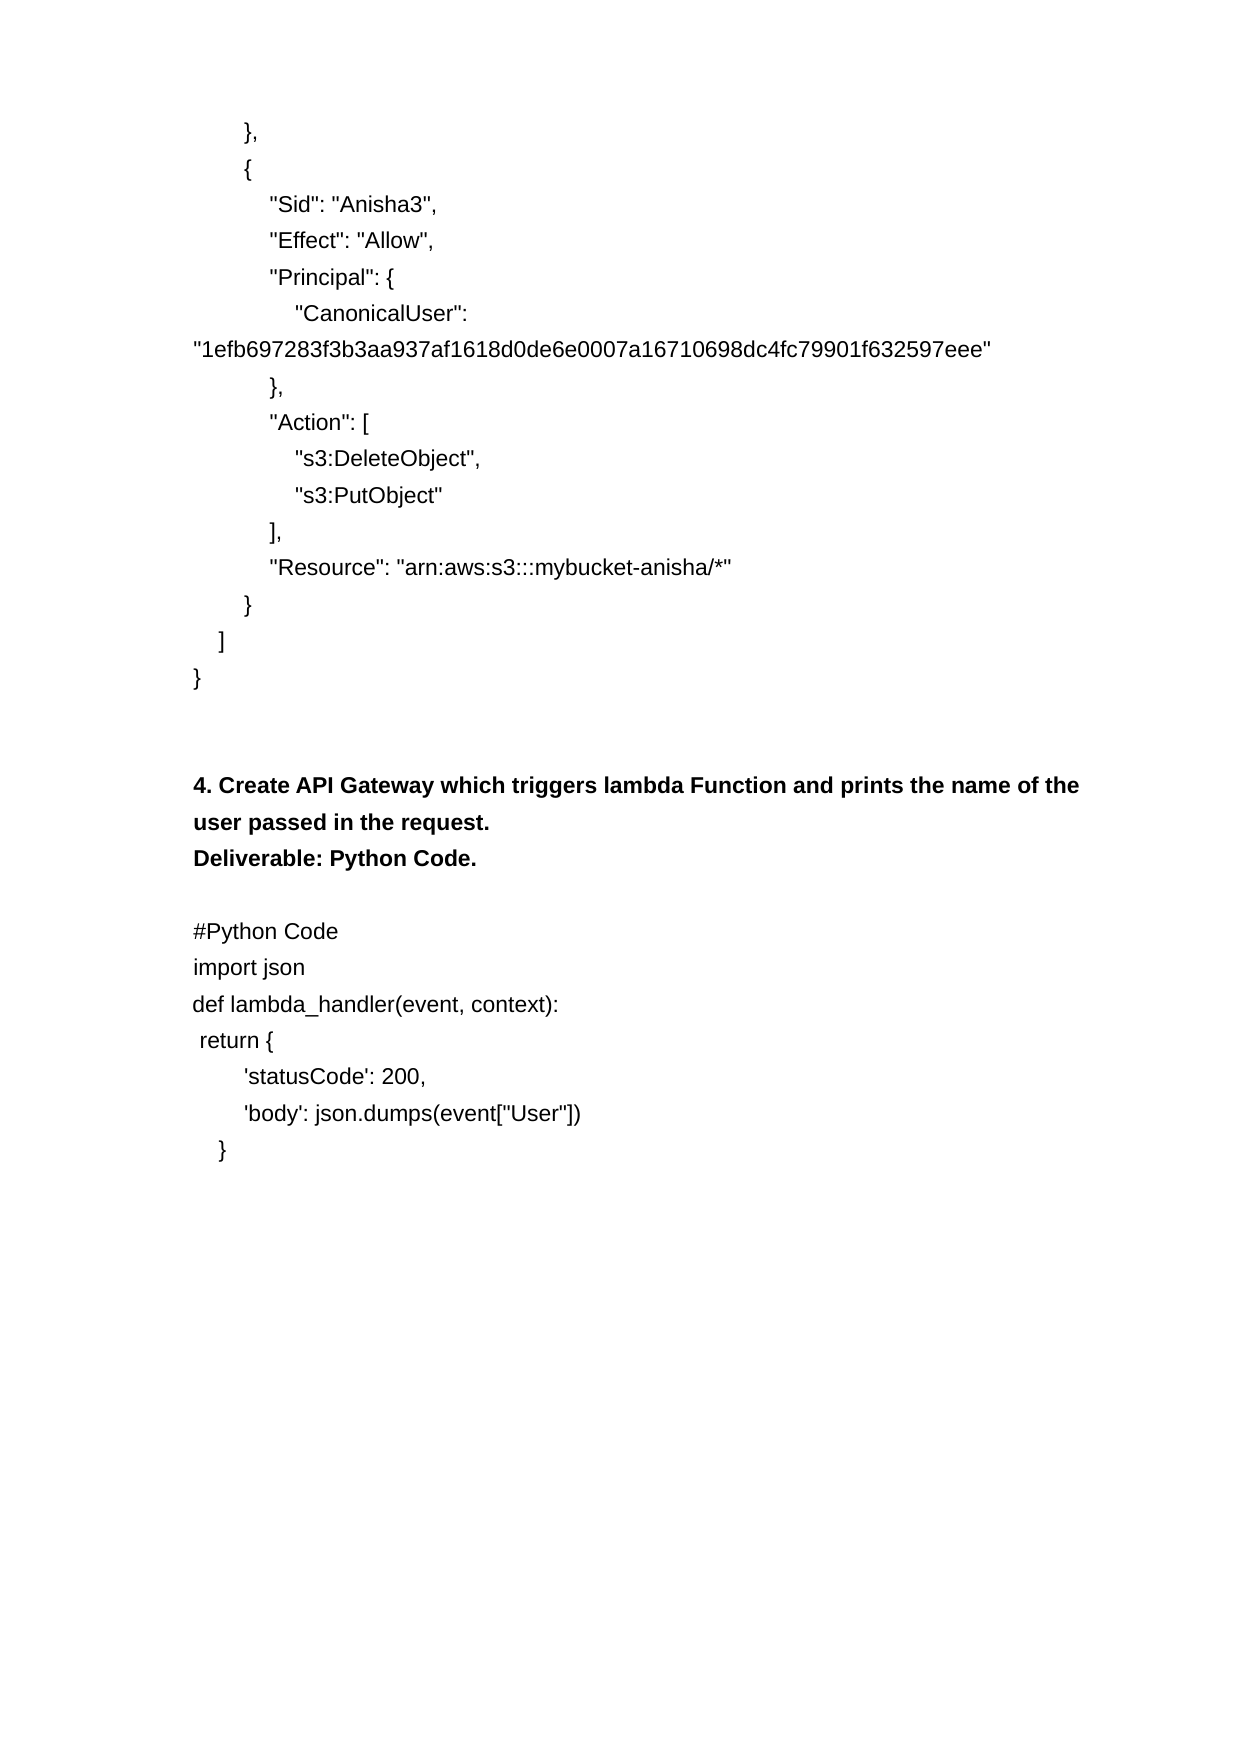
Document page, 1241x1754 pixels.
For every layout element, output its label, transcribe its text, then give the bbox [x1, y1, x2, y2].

text "s3:DeleteObject", [193, 445, 1122, 472]
text } [193, 663, 1122, 690]
text "Principal": { [193, 263, 1122, 290]
text ] [193, 627, 1122, 653]
text "Sid": "Anisha3", [193, 191, 1122, 217]
text #Python Code [193, 918, 1122, 944]
text ], [193, 518, 1122, 544]
text "s3:PutObject" [193, 482, 1122, 508]
text 'statusCode': 200, [193, 1063, 1122, 1090]
text } [193, 591, 1122, 617]
text Deliverable: Python Code. [193, 845, 1122, 872]
text 'body': json.dumps(event["User"]) [193, 1100, 1122, 1126]
text 4. Create API Gateway which triggers lambda Function and prints the name of the user passed in the request. [193, 772, 1122, 835]
text return { [193, 1027, 1122, 1053]
text import json [193, 954, 1122, 981]
text def lambda_handler(event, context): [118, 991, 1122, 1017]
text "Action": [ [193, 409, 1122, 435]
text } [193, 1136, 1122, 1162]
text "Effect": "Allow", [193, 227, 1122, 253]
text "Resource": "arn:aws:s3:::mybucket-anisha/*" [193, 554, 1122, 581]
text "CanonicalUser": "1efb697283f3b3aa937af1618d0de6e0007a16710698dc4fc79901f632597eee" [193, 300, 1122, 363]
text }, [193, 118, 1122, 144]
text }, [193, 373, 1122, 399]
text { [193, 154, 1122, 181]
